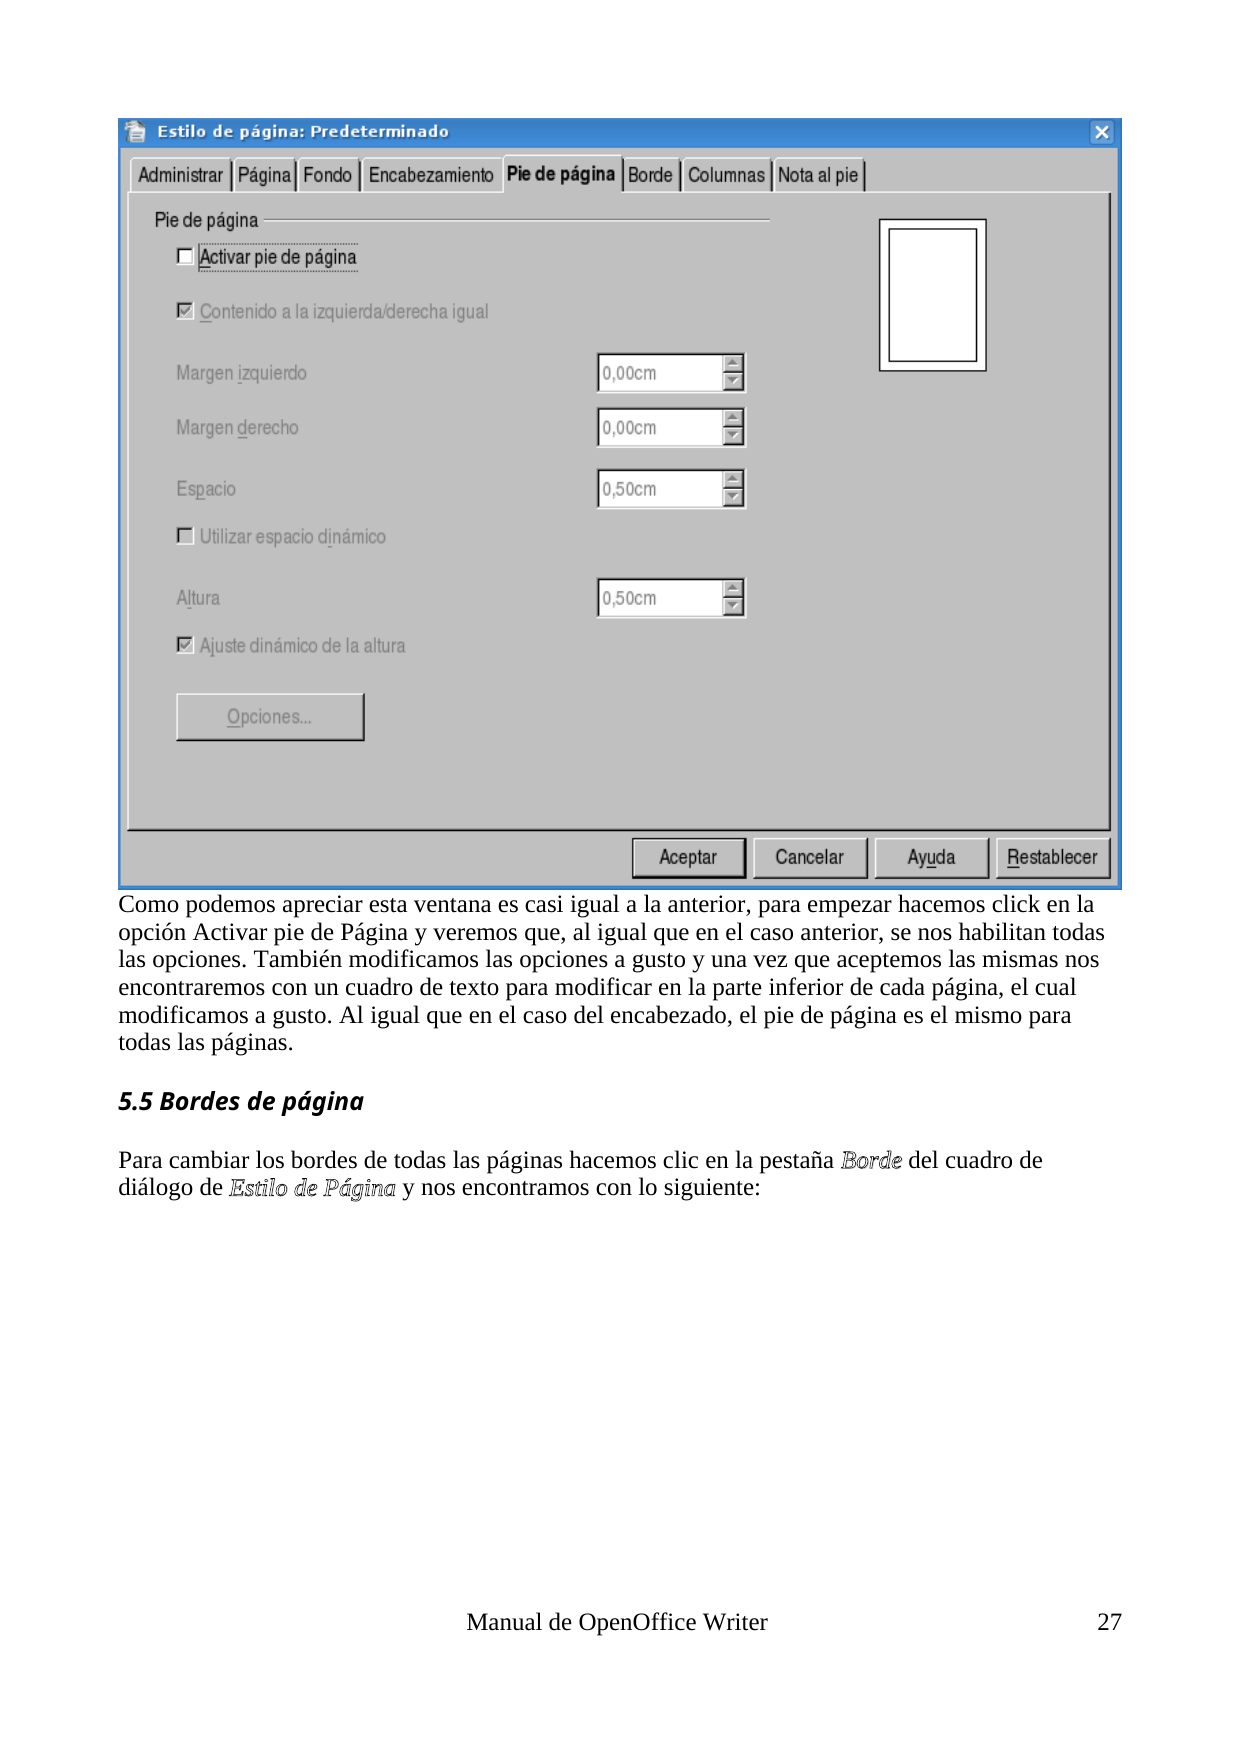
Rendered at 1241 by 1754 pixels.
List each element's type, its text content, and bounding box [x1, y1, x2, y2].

text 5.5 Bordes de página [118, 1084, 1122, 1118]
text Como podemos apreciar esta ventana es casi igual a la anterior, para empezar hacemos click en la opción Activar pie de Página y veremos que, al igual que en el caso anterior, se nos habilitan todas las opciones. También modificamos las opciones a gusto y una vez que aceptemos las mismas nos encontraremos con un cuadro de texto para modificar en la parte inferior de cada página, el cual modificamos a gusto. Al igual que en el caso del encabezado, el pie de página es el mismo para todas las páginas. [118, 890, 1122, 1056]
picture [118, 118, 1122, 890]
text Para cambiar los bordes de todas las páginas hacemos clic en la pestaña Borde del cuadro de diálogo de Estilo de Página y nos encontramos con lo siguiente: [118, 1146, 1122, 1201]
